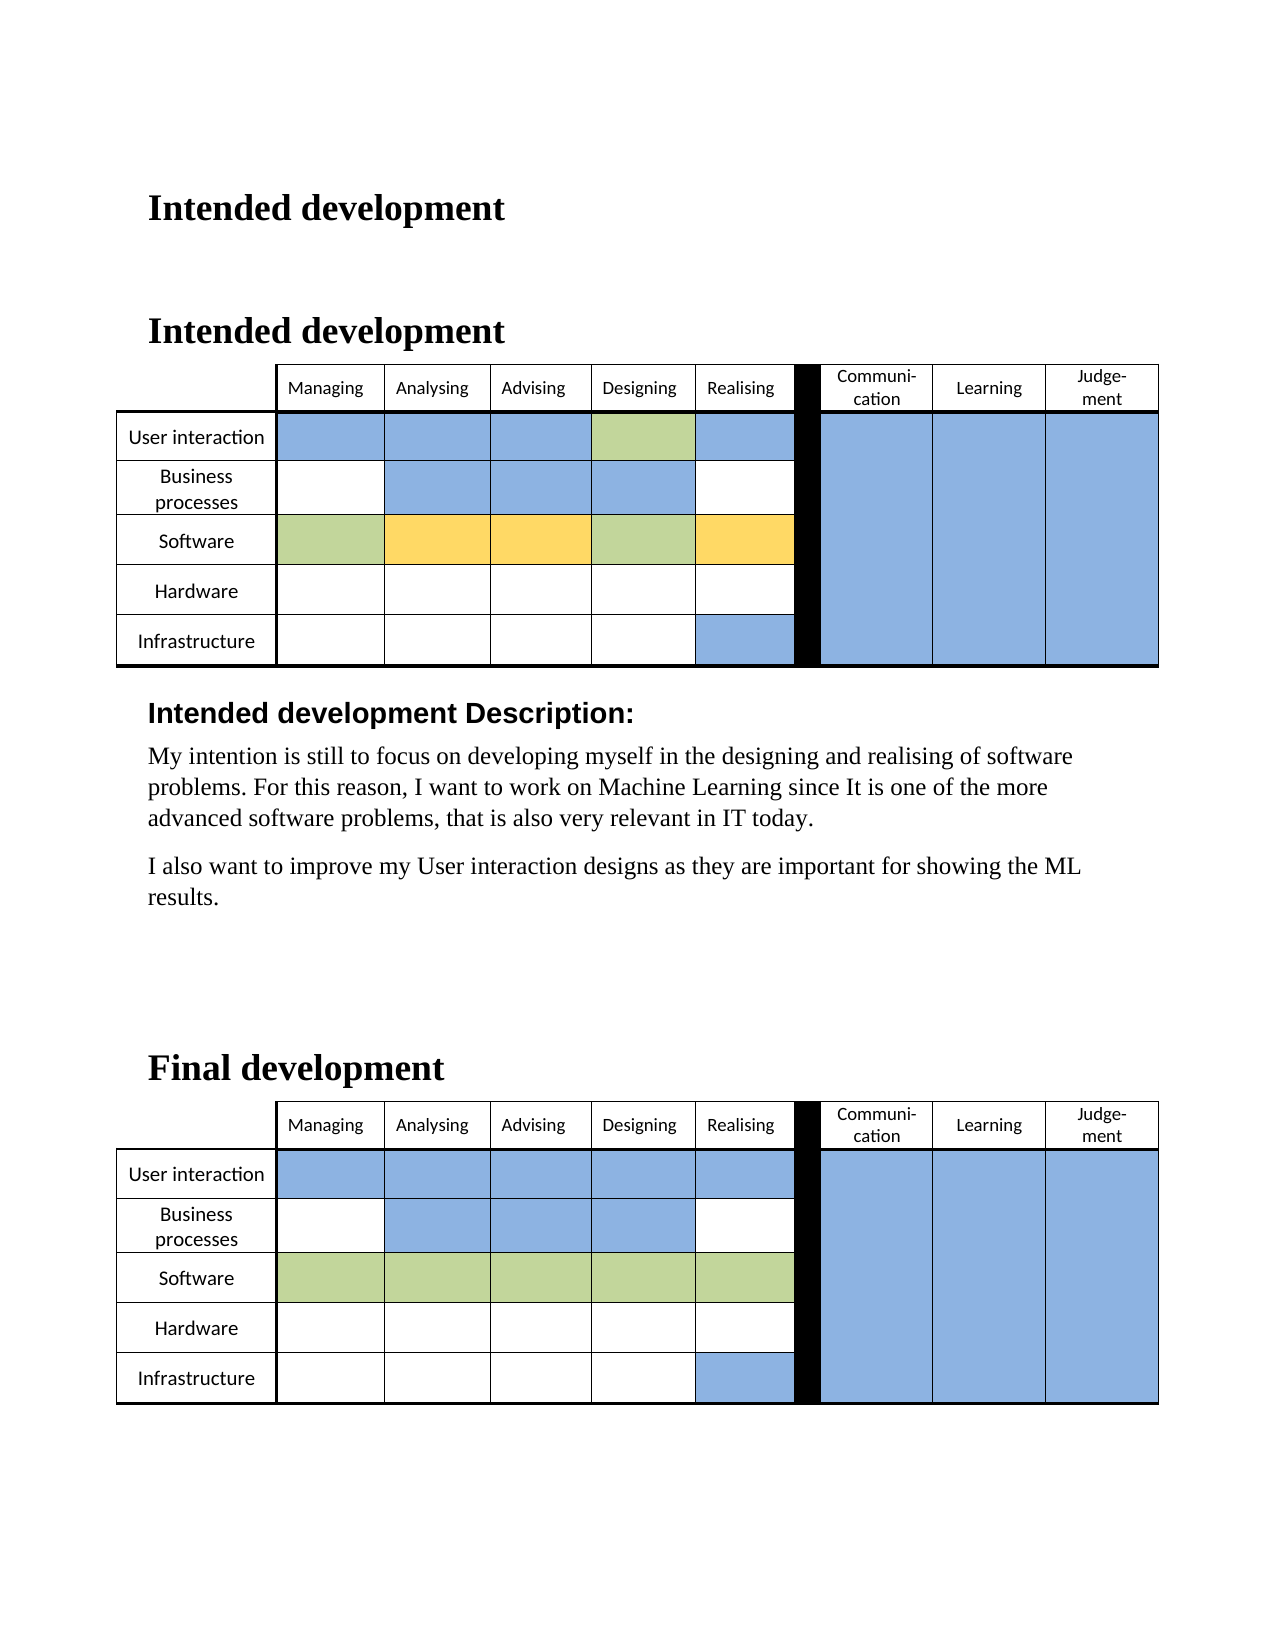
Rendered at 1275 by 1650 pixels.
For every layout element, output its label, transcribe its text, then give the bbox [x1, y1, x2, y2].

table_cell [933, 1151, 1045, 1402]
table_cell [278, 461, 384, 514]
table_cell [278, 1199, 384, 1252]
subtitle Final development [148, 1046, 1127, 1089]
table_header Communi-cation [821, 1102, 932, 1148]
table_header Designing [592, 1102, 695, 1148]
table_cell [491, 615, 591, 664]
table_cell Business processes [117, 1199, 275, 1252]
table_cell [795, 565, 820, 614]
table_cell [592, 1353, 695, 1402]
table_cell [795, 461, 820, 514]
table_cell [592, 615, 695, 664]
table_cell [385, 1199, 490, 1252]
table_header [116, 364, 275, 410]
table_header Judge- ment [1046, 1102, 1158, 1148]
table_cell [592, 515, 695, 564]
table_header Analysing [385, 365, 490, 410]
table_cell [795, 414, 820, 460]
table_cell [592, 1151, 695, 1198]
table_cell [385, 515, 490, 564]
table_cell [491, 1303, 591, 1352]
table_cell User interaction [117, 1150, 275, 1198]
table_cell [1046, 414, 1158, 664]
table_cell [385, 1151, 490, 1198]
table_header Learning [933, 365, 1045, 410]
table_cell [385, 461, 490, 514]
table_cell [696, 1253, 794, 1302]
table_cell [385, 1353, 490, 1402]
table_cell [696, 1353, 794, 1402]
table_cell [491, 565, 591, 614]
table_header [116, 1101, 275, 1148]
table_cell [592, 461, 695, 514]
table_cell [491, 1353, 591, 1402]
table_cell [696, 1151, 794, 1198]
table_cell Software [117, 515, 275, 564]
table_cell [385, 414, 490, 460]
table_cell [592, 1199, 695, 1252]
table_cell [696, 615, 794, 664]
table_header Designing [592, 365, 695, 410]
table_cell Infrastructure [117, 1353, 275, 1402]
table_cell [592, 565, 695, 614]
table_header Realising [696, 365, 794, 410]
table_cell [385, 615, 490, 664]
table_cell Hardware [117, 1303, 275, 1352]
table_header Managing [278, 365, 384, 410]
subtitle Intended development [148, 185, 1127, 228]
table_cell [795, 615, 820, 664]
subtitle Intended development [148, 308, 1127, 352]
table_cell [821, 414, 932, 664]
table_cell [278, 1253, 384, 1302]
table_cell [491, 414, 591, 460]
table_cell [795, 1253, 820, 1302]
table_cell Infrastructure [117, 615, 275, 664]
table_cell [278, 1151, 384, 1198]
table_cell [795, 1199, 820, 1252]
table_cell [1046, 1151, 1158, 1402]
table_cell Software [117, 1253, 275, 1302]
table_cell [278, 414, 384, 460]
table_cell [933, 414, 1045, 664]
table_cell [385, 1303, 490, 1352]
table_cell [278, 1303, 384, 1352]
table_cell [821, 1151, 932, 1402]
table_cell [696, 565, 794, 614]
table_cell [385, 565, 490, 614]
table_cell [795, 515, 820, 564]
table_cell [491, 515, 591, 564]
table_cell [278, 565, 384, 614]
table_cell [795, 1151, 820, 1198]
subtitle Intended development Description: [148, 697, 1127, 730]
table_cell [491, 1151, 591, 1198]
table_header [795, 365, 820, 410]
table_cell [696, 1199, 794, 1252]
table_cell [795, 1303, 820, 1352]
text I also want to improve my User interaction designs as they are important for showing the ML results. [148, 851, 1127, 911]
table_cell [491, 461, 591, 514]
table_cell [696, 1303, 794, 1352]
table_header [795, 1102, 820, 1148]
table_cell [491, 1199, 591, 1252]
table_header Communi-cation [821, 365, 932, 410]
table_header Judge- ment [1046, 365, 1158, 410]
table_header Learning [933, 1102, 1045, 1148]
table_cell [592, 414, 695, 460]
table_cell [385, 1253, 490, 1302]
table_cell [696, 461, 794, 514]
table_cell [592, 1253, 695, 1302]
table_header Managing [278, 1102, 384, 1148]
table_cell [592, 1303, 695, 1352]
table_cell [278, 515, 384, 564]
table_cell [795, 1353, 820, 1402]
table_header Analysing [385, 1102, 490, 1148]
table_cell [278, 1353, 384, 1402]
table_header Advising [491, 365, 591, 410]
table_cell [696, 414, 794, 460]
table_cell [696, 515, 794, 564]
text My intention is still to focus on developing myself in the designing and realising of software problems. For this reason, I want to work on Machine Learning since It is one of the more advanced software problems, that is also very relevant in IT today. [148, 741, 1127, 832]
table_cell [491, 1253, 591, 1302]
table_cell User interaction [117, 413, 275, 460]
table_cell Business processes [117, 461, 275, 514]
table_header Realising [696, 1102, 794, 1148]
table_cell [278, 615, 384, 664]
table_header Advising [491, 1102, 591, 1148]
table_cell Hardware [117, 565, 275, 614]
